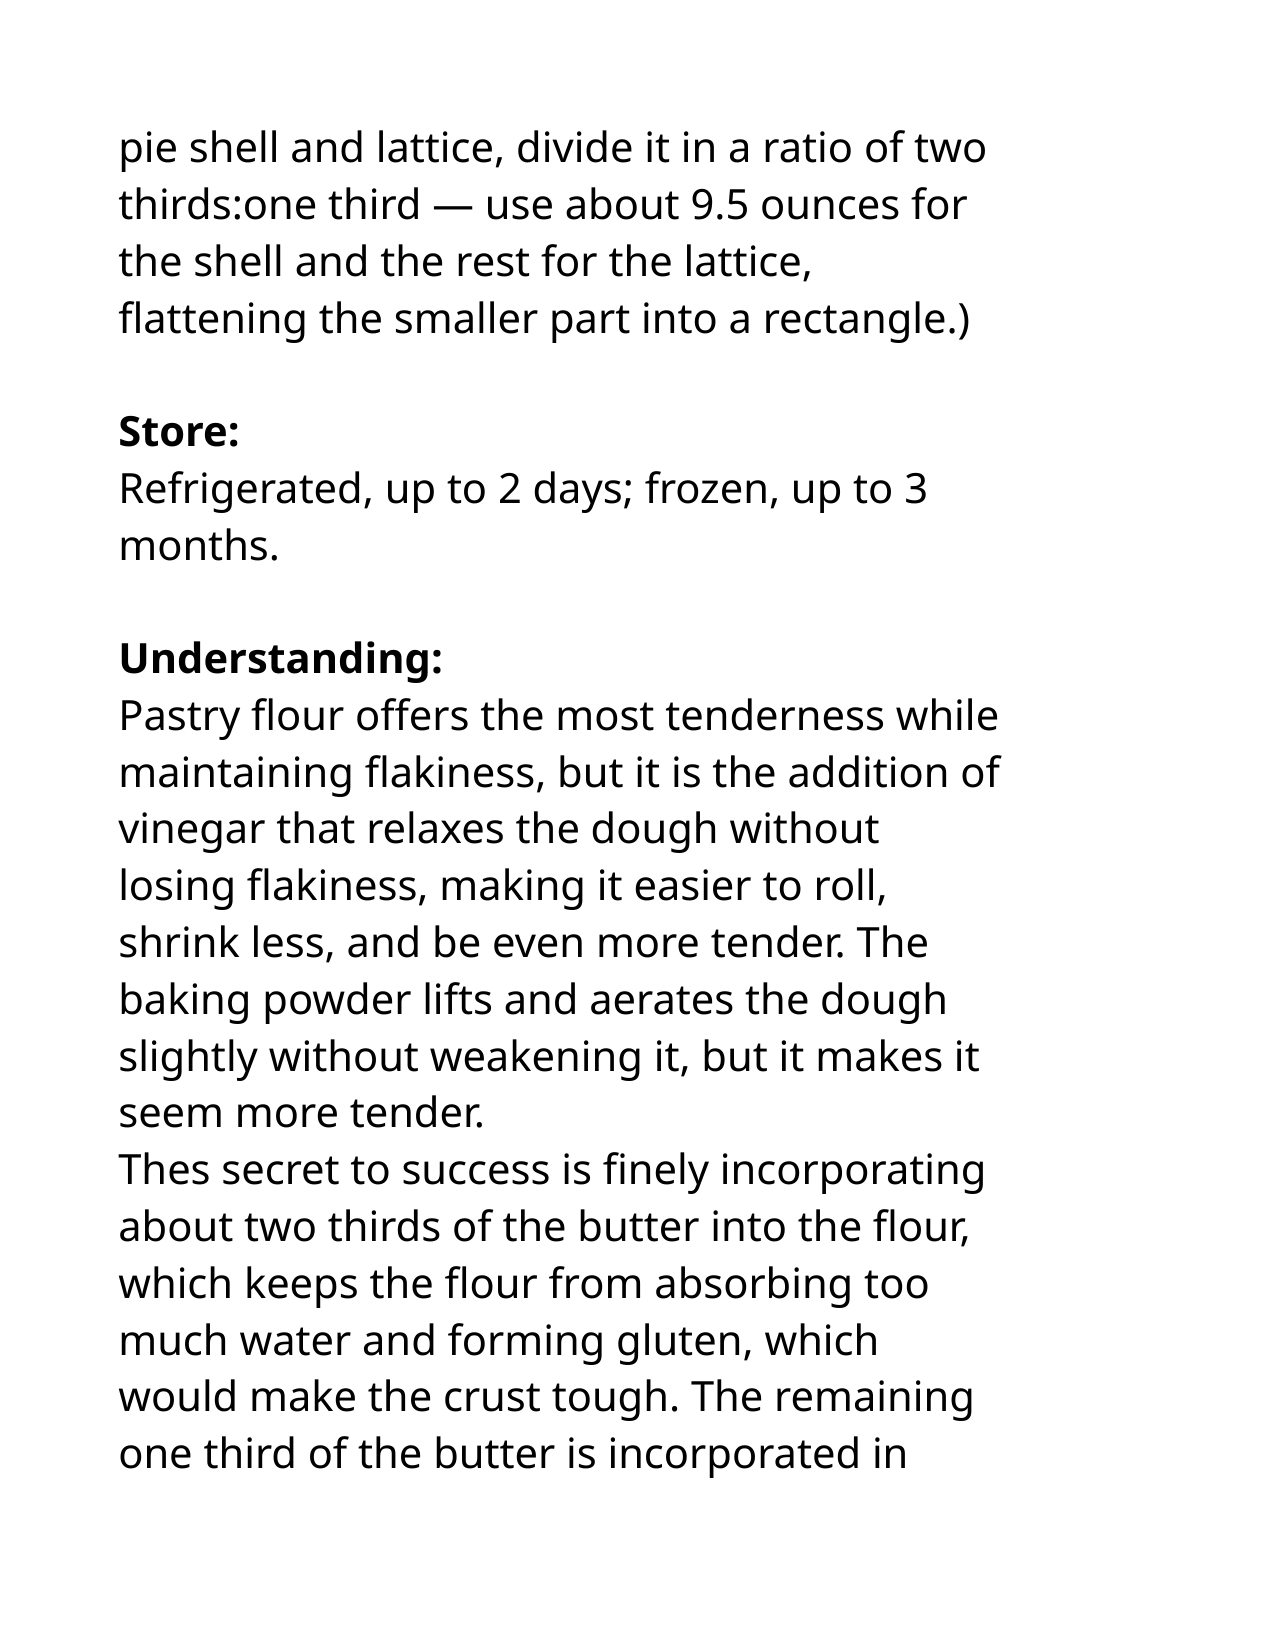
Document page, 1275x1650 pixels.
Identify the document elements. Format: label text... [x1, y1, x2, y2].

table_header pie shell and lattice, divide it in a ratio of two thirds:one third — use about 9.5 ounces for the shell and the rest for the lattice, flattening the smaller part into a rectangle.) Store: Refrigerated, up to 2 days; frozen, up to 3 months. Understanding: Pastry flour offers the most tenderness while maintaining flakiness, but it is the addition of vinegar that relaxes the dough without losing flakiness, making it easier to roll, shrink less, and be even more tender. The baking powder lifts and aerates the dough slightly without weakening it, but it makes it seem more tender. Thes secret to success is finely incorporating about two thirds of the butter into the flour, which keeps the flour from absorbing too much water and forming gluten, which would make the crust tough. The remaining one third of the butter is incorporated in [107, 118, 1018, 1481]
